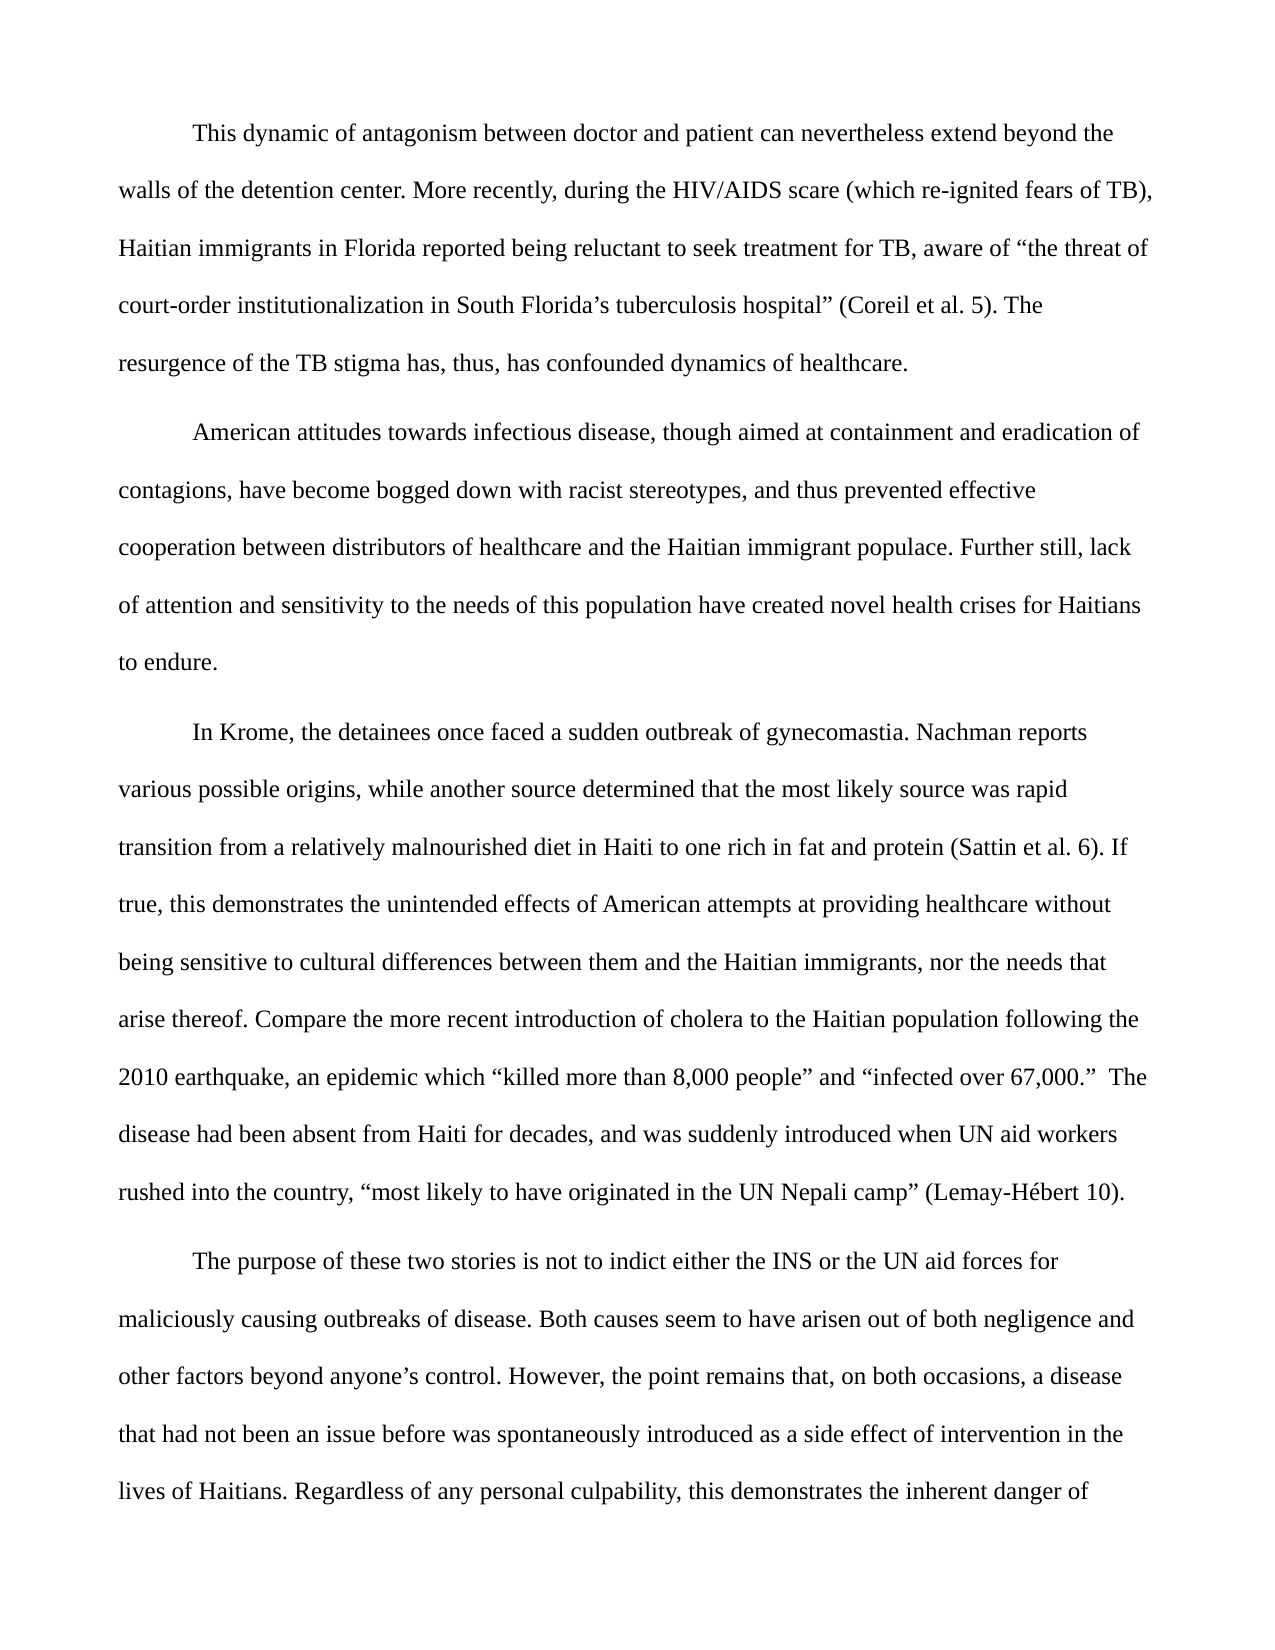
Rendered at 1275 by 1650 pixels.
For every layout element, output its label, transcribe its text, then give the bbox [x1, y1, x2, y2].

text This dynamic of antagonism between doctor and patient can nevertheless extend beyond the walls of the detention center. More recently, during the HIV/AIDS scare (which re-ignited fears of TB), Haitian immigrants in Florida reported being reluctant to seek treatment for TB, aware of “the threat of court-order institutionalization in South Florida’s tuberculosis hospital” (Coreil et al. 5). The resurgence of the TB stigma has, thus, has confounded dynamics of healthcare. [118, 118, 1157, 377]
text In Krome, the detainees once faced a sudden outbreak of gynecomastia. Nachman reports various possible origins, while another source determined that the most likely source was rapid transition from a relatively malnourished diet in Haiti to one rich in fat and protein (Sattin et al. 6). If true, this demonstrates the unintended effects of American attempts at providing healthcare without being sensitive to cultural differences between them and the Haitian immigrants, nor the needs that arise thereof. Compare the more recent introduction of cholera to the Haitian population following the 2010 earthquake, an epidemic which “killed more than 8,000 people” and “infected over 67,000.” The disease had been absent from Haiti for decades, and was suddenly introduced when UN aid workers rushed into the country, “most likely to have originated in the UN Nepali camp” (Lemay-Hébert 10). [118, 717, 1157, 1206]
text The purpose of these two stories is not to indict either the INS or the UN aid forces for maliciously causing outbreaks of disease. Both causes seem to have arisen out of both negligence and other factors beyond anyone’s control. However, the point remains that, on both occasions, a disease that had not been an issue before was spontaneously introduced as a side effect of intervention in the lives of Haitians. Regardless of any personal culpability, this demonstrates the inherent danger of [118, 1246, 1157, 1505]
text American attitudes towards infectious disease, though aimed at containment and eradication of contagions, have become bogged down with racist stereotypes, and thus prevented effective cooperation between distributors of healthcare and the Haitian immigrant populace. Further still, lack of attention and sensitivity to the needs of this population have created novel health crises for Haitians to endure. [118, 417, 1157, 676]
